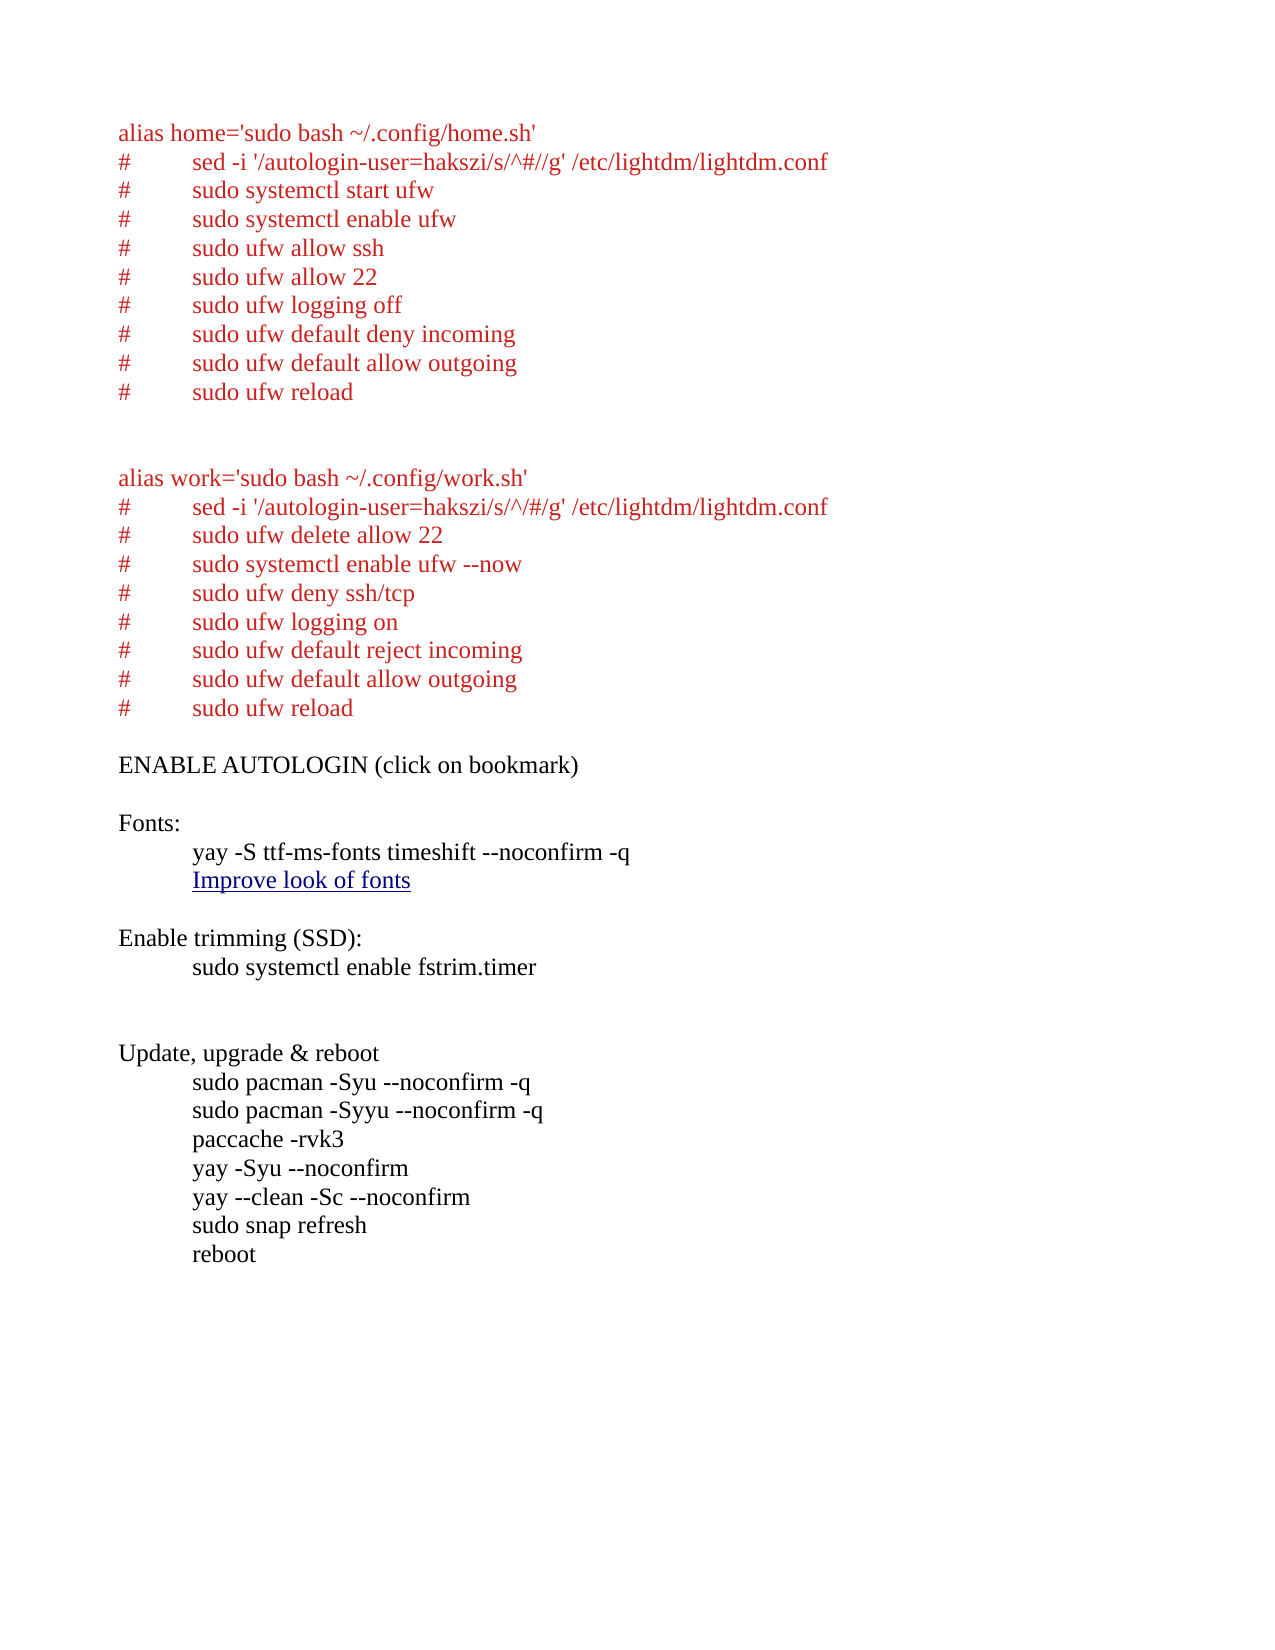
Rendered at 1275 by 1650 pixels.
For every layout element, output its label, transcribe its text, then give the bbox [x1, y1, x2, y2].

text alias work='sudo bash ~/.config/work.sh' [118, 463, 1157, 492]
text sudo pacman -Syyu --noconfirm -q [118, 1096, 1157, 1124]
text # sudo ufw default reject incoming [118, 636, 1157, 664]
text # sudo ufw default allow outgoing [118, 348, 1157, 377]
text # sudo ufw deny ssh/tcp [118, 578, 1157, 607]
text # sudo ufw reload [118, 377, 1157, 406]
text Enable trimming (SSD): [118, 923, 1157, 952]
text # sudo ufw allow 22 [118, 262, 1157, 291]
text # sudo systemctl enable ufw [118, 204, 1157, 233]
text sudo snap refresh [118, 1211, 1157, 1239]
text # sudo ufw allow ssh [118, 233, 1157, 262]
text # sudo systemctl enable ufw --now [118, 549, 1157, 578]
text sudo pacman -Syu --noconfirm -q [118, 1067, 1157, 1096]
text # sudo systemctl start ufw [118, 176, 1157, 204]
text yay --clean -Sc --noconfirm [118, 1182, 1157, 1211]
text # sed -i '/autologin-user=hakszi/s/^#//g' /etc/lightdm/lightdm.conf [118, 147, 1157, 176]
text reboot [118, 1239, 1157, 1268]
text yay -S ttf-ms-fonts timeshift --noconfirm -q [118, 837, 1157, 866]
text # sudo ufw reload [118, 693, 1157, 722]
text # sed -i '/autologin-user=hakszi/s/^/#/g' /etc/lightdm/lightdm.conf [118, 492, 1157, 521]
text sudo systemctl enable fstrim.timer [118, 952, 1157, 981]
text Fonts: [118, 808, 1157, 837]
text # sudo ufw delete allow 22 [118, 521, 1157, 549]
text alias home='sudo bash ~/.config/home.sh' [118, 118, 1157, 147]
text Update, upgrade & reboot [118, 1038, 1157, 1067]
text # sudo ufw default allow outgoing [118, 664, 1157, 693]
text # sudo ufw logging off [118, 291, 1157, 319]
text ENABLE AUTOLOGIN (click on bookmark) [118, 751, 1157, 779]
text # sudo ufw logging on [118, 607, 1157, 636]
text paccache -rvk3 [118, 1124, 1157, 1153]
text yay -Syu --noconfirm [118, 1153, 1157, 1182]
text Improve look of fonts [118, 866, 1157, 894]
text # sudo ufw default deny incoming [118, 319, 1157, 348]
